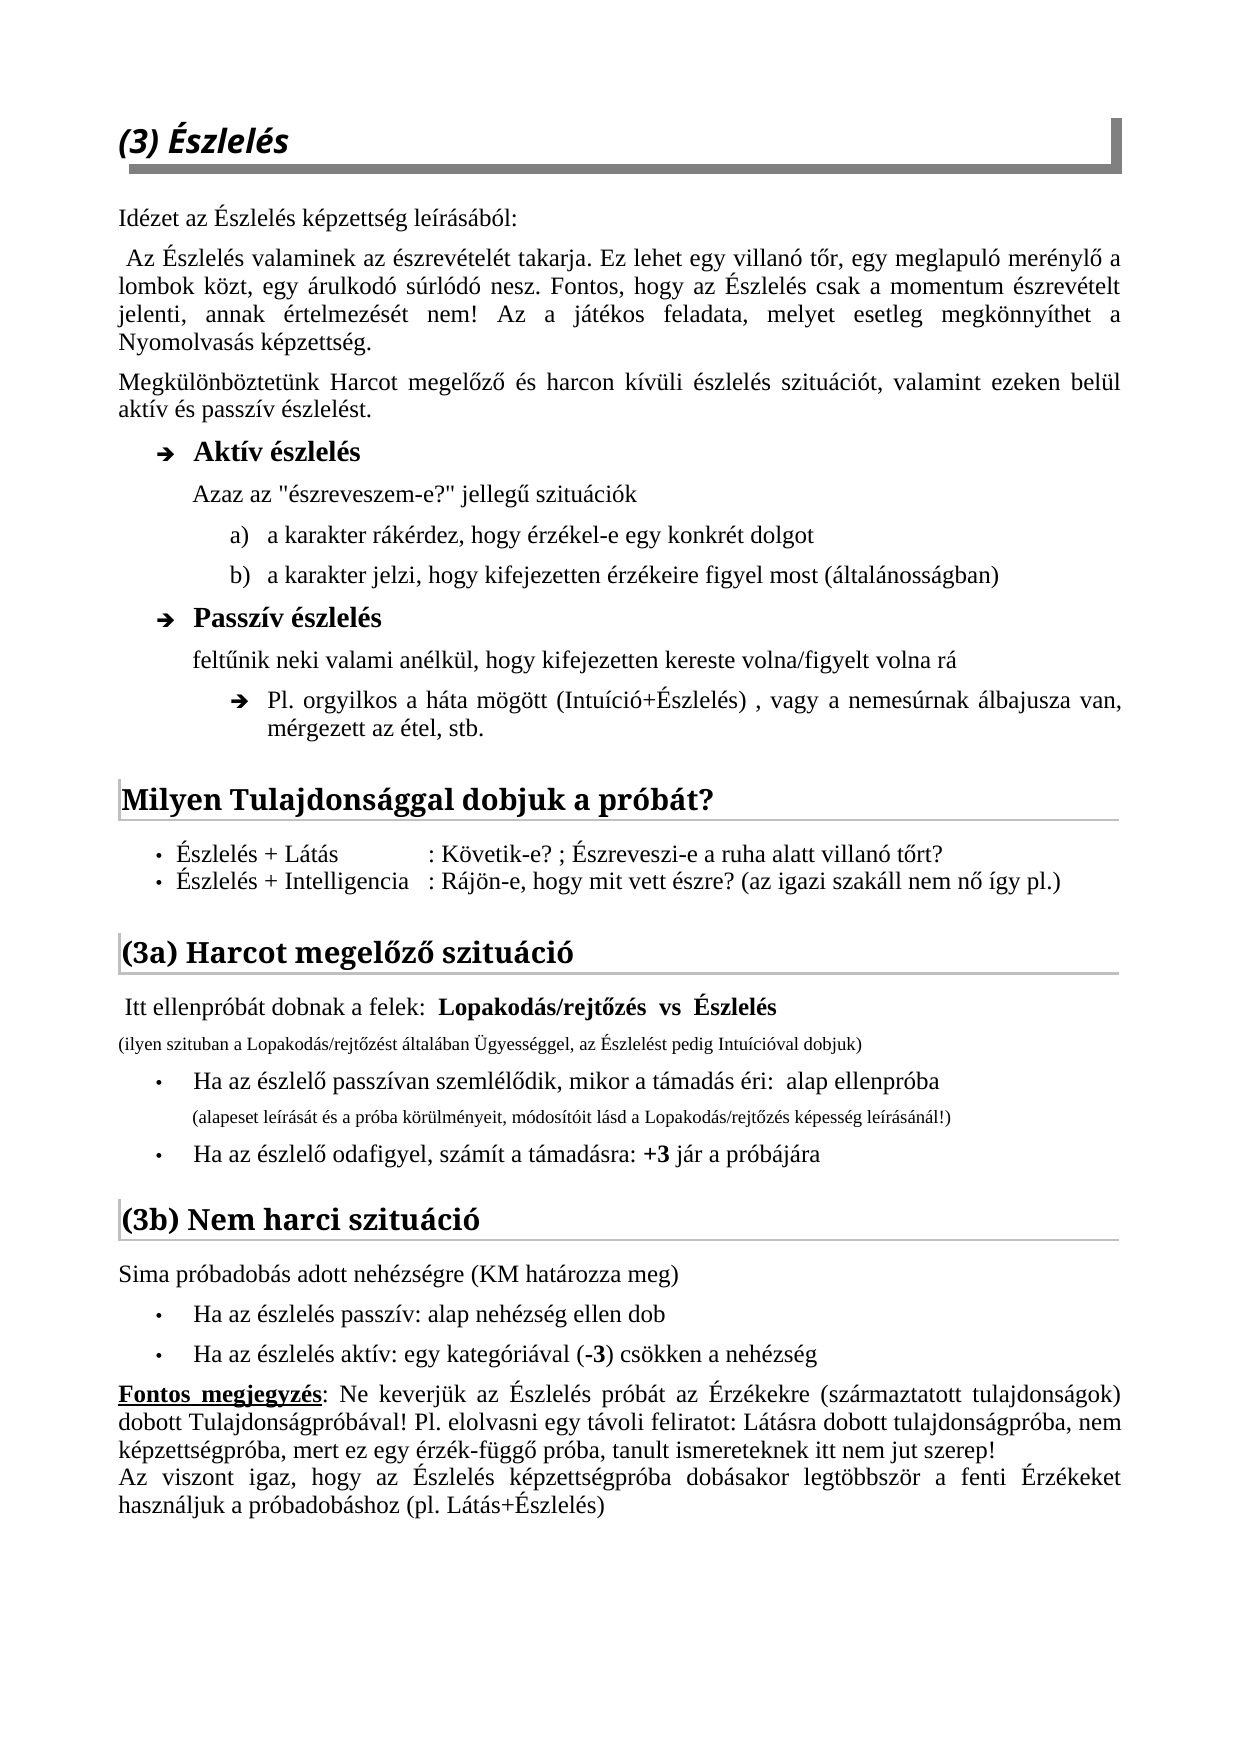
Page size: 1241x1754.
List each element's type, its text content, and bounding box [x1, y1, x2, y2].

list a karakter jelzi, hogy kifejezetten érzékeire figyel most (általánosságban) [229, 561, 1122, 589]
text Az Észlelés valaminek az észrevételét takarja. Ez lehet egy villanó tőr, egy meglapuló merénylő a lombok közt, egy árulkodó súrlódó nesz. Fontos, hogy az Észlelés csak a momentum észrevételt jelenti, annak értelmezését nem! Az a játékos feladata, melyet esetleg megkönnyíthet a Nyomolvasás képzettség. [118, 244, 1122, 355]
text Sima próbadobás adott nehézségre (KM határozza meg) [118, 1260, 1122, 1287]
text Azaz az "észreveszem-e?" jellegű szituációk [192, 481, 1122, 508]
list Ha az észlelő passzívan szemlélődik, mikor a támadás éri: alap ellenpróba [156, 1067, 1122, 1094]
text Megkülönböztetünk Harcot megelőző és harcon kívüli észlelés szituációt, valamint ezeken belül aktív és passzív észlelést. [118, 368, 1122, 423]
text Idézet az Észlelés képzettség leírásából: [118, 204, 1122, 232]
list Ha az észlelés aktív: egy kategóriával (-3) csökken a nehézség [156, 1340, 1122, 1368]
list Észlelés + Intelligencia : Rájön-e, hogy mit vett észre? (az igazi szakáll nem nő így pl.) [156, 867, 1122, 895]
list Észlelés + Látás : Követik-e? ; Észreveszi-e a ruha alatt villanó tőrt? [156, 840, 1122, 867]
subtitle Milyen Tulajdonsággal dobjuk a próbát? [121, 779, 1122, 818]
list Ha az észlelés passzív: alap nehézség ellen dob [156, 1300, 1122, 1328]
subtitle (3) Észlelés [118, 118, 1111, 163]
subtitle (3a) Harcot megelőző szituáció [121, 932, 1122, 972]
text (alapeset leírását és a próba körülményeit, módosítóit lásd a Lopakodás/rejtőzés képesség leírásánál!) [192, 1107, 1122, 1128]
text Az viszont igaz, hogy az Észlelés képzettségpróba dobásakor legtöbbször a fenti Érzékeket használjuk a próbadobáshoz (pl. Látás+Észlelés) [118, 1463, 1122, 1519]
text feltűnik neki valami anélkül, hogy kifejezetten kereste volna/figyelt volna rá [192, 646, 1122, 674]
list Ha az észlelő odafigyel, számít a támadásra: +3 jár a próbájára [156, 1140, 1122, 1168]
list a karakter rákérdez, hogy érzékel-e egy konkrét dolgot [229, 521, 1122, 548]
list Passzív észlelés [156, 601, 1122, 633]
text Itt ellenpróbát dobnak a felek: Lopakodás/rejtőzés vs Észlelés [118, 993, 1122, 1021]
text Fontos megjegyzés: Ne keverjük az Észlelés próbát az Érzékekre (származtatott tulajdonságok) dobott Tulajdonságpróbával! Pl. elolvasni egy távoli feliratot: Látásra dobott tulajdonságpróba, nem képzettségpróba, mert ez egy érzék‑függő próba, tanult ismereteknek itt nem jut szerep! [118, 1380, 1122, 1463]
subtitle (3b) Nem harci szituáció [121, 1199, 1122, 1238]
list Pl. orgyilkos a háta mögött (Intuíció+Észlelés) , vagy a nemesúrnak álbajusza van, mérgezett az étel, stb. [229, 686, 1122, 742]
list Aktív észlelés [156, 436, 1122, 468]
text (ilyen szituban a Lopakodás/rejtőzést általában Ügyességgel, az Észlelést pedig Intuícióval dobjuk) [118, 1034, 1122, 1054]
